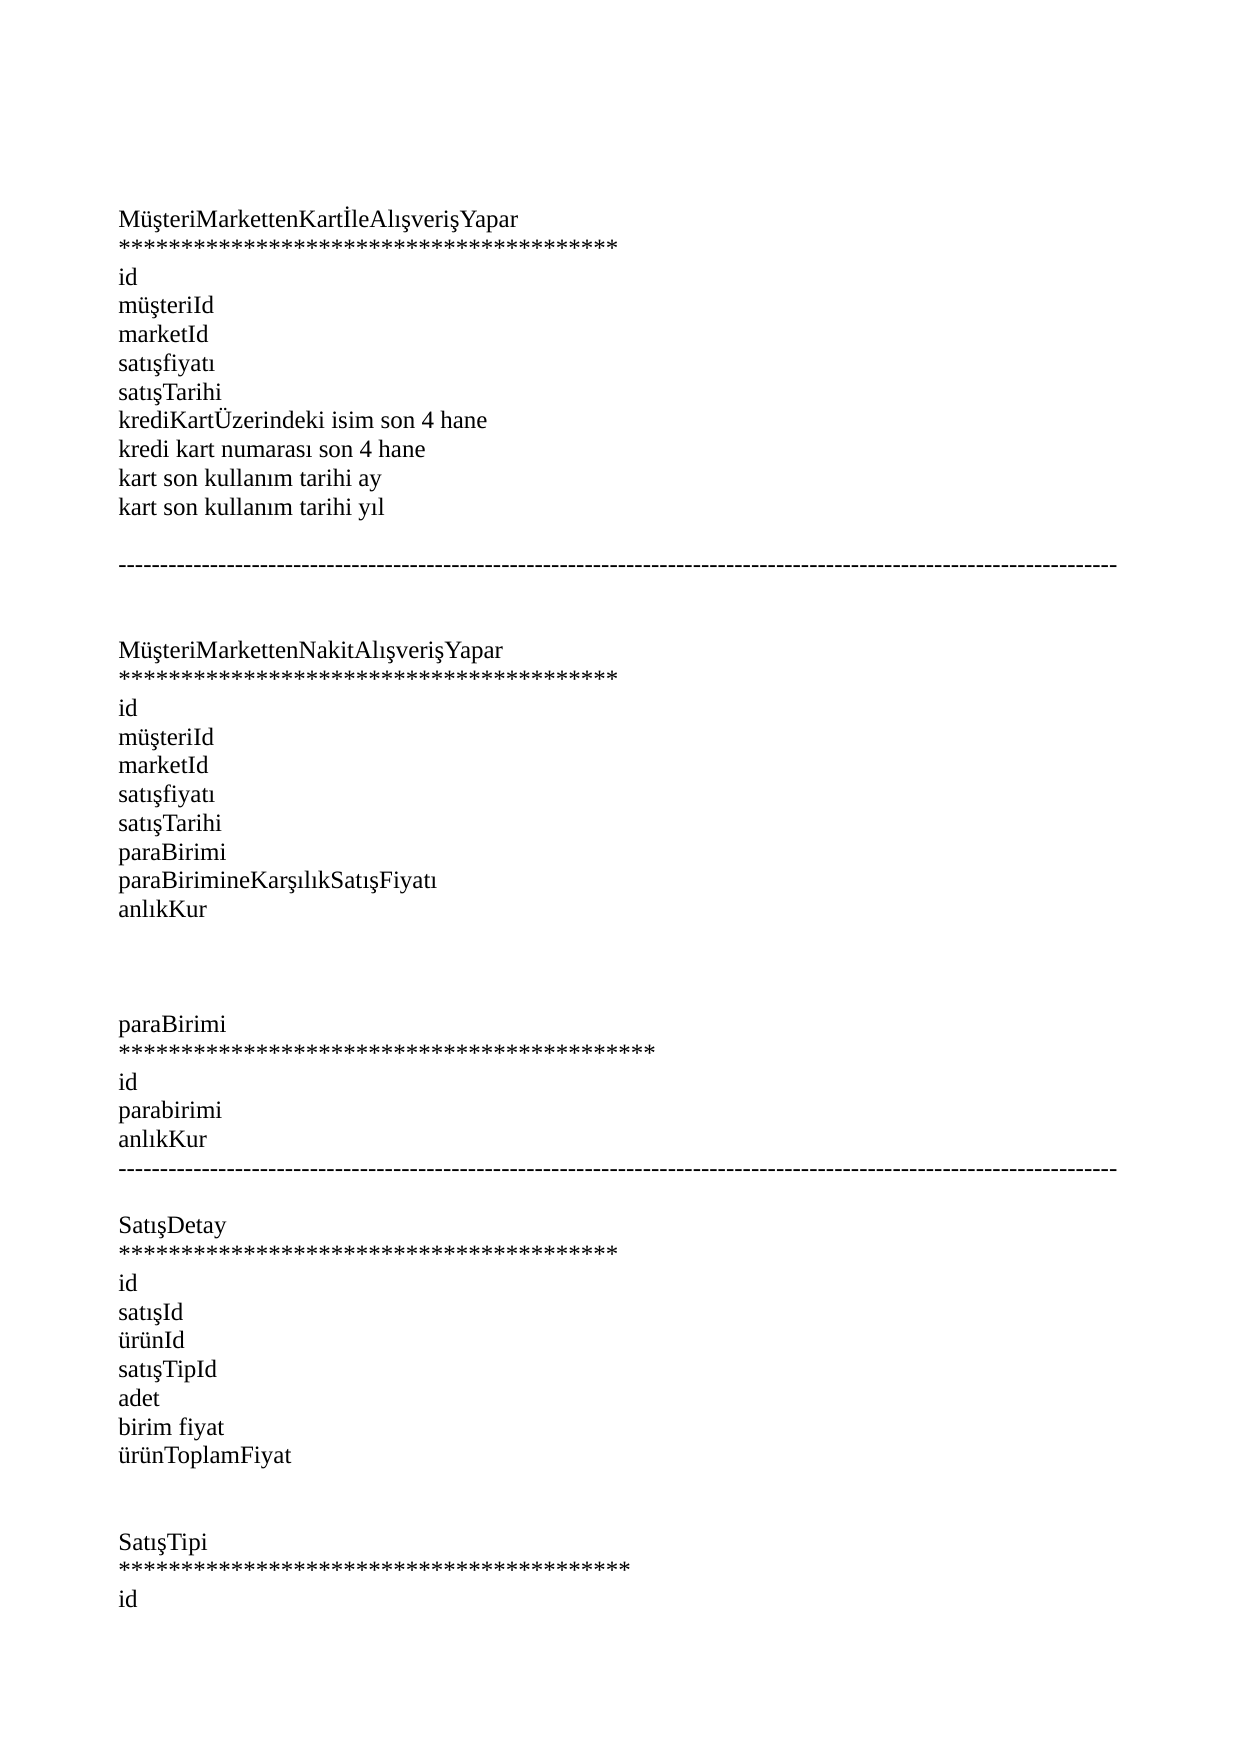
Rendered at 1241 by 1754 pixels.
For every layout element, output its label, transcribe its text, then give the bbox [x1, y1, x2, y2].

text anlıkKur [118, 894, 1122, 923]
text kart son kullanım tarihi ay [118, 463, 1122, 492]
text id [118, 1268, 1122, 1297]
text müşteriId [118, 722, 1122, 751]
text **************************************** [118, 664, 1122, 693]
text SatışDetay [118, 1211, 1122, 1239]
text satışfiyatı [118, 779, 1122, 808]
text ürünId [118, 1326, 1122, 1354]
text marketId [118, 751, 1122, 779]
text MüşteriMarkettenKartİleAlışverişYapar [118, 204, 1122, 233]
text adet [118, 1383, 1122, 1412]
text ******************************************* [118, 1038, 1122, 1067]
text ------------------------------------------------------------------------------------------------------------------------ [118, 1153, 1122, 1182]
text ***************************************** [118, 1556, 1122, 1584]
text satışTipId [118, 1354, 1122, 1383]
text parabirimi [118, 1096, 1122, 1124]
text müşteriId [118, 291, 1122, 319]
text satışfiyatı [118, 348, 1122, 377]
text id [118, 1584, 1122, 1613]
text id [118, 693, 1122, 722]
text krediKartÜzerindeki isim son 4 hane [118, 406, 1122, 434]
text **************************************** [118, 1239, 1122, 1268]
text satışId [118, 1297, 1122, 1326]
text MüşteriMarkettenNakitAlışverişYapar [118, 636, 1122, 664]
text paraBirimi [118, 1009, 1122, 1038]
text SatışTipi [118, 1527, 1122, 1556]
text ------------------------------------------------------------------------------------------------------------------------ [118, 549, 1122, 578]
text kredi kart numarası son 4 hane [118, 434, 1122, 463]
text id [118, 262, 1122, 291]
text anlıkKur [118, 1124, 1122, 1153]
text paraBirimi [118, 837, 1122, 866]
text **************************************** [118, 233, 1122, 262]
text ürünToplamFiyat [118, 1441, 1122, 1469]
text paraBirimineKarşılıkSatışFiyatı [118, 866, 1122, 894]
text marketId [118, 319, 1122, 348]
text birim fiyat [118, 1412, 1122, 1441]
text kart son kullanım tarihi yıl [118, 492, 1122, 521]
text id [118, 1067, 1122, 1096]
text satışTarihi [118, 377, 1122, 406]
text satışTarihi [118, 808, 1122, 837]
